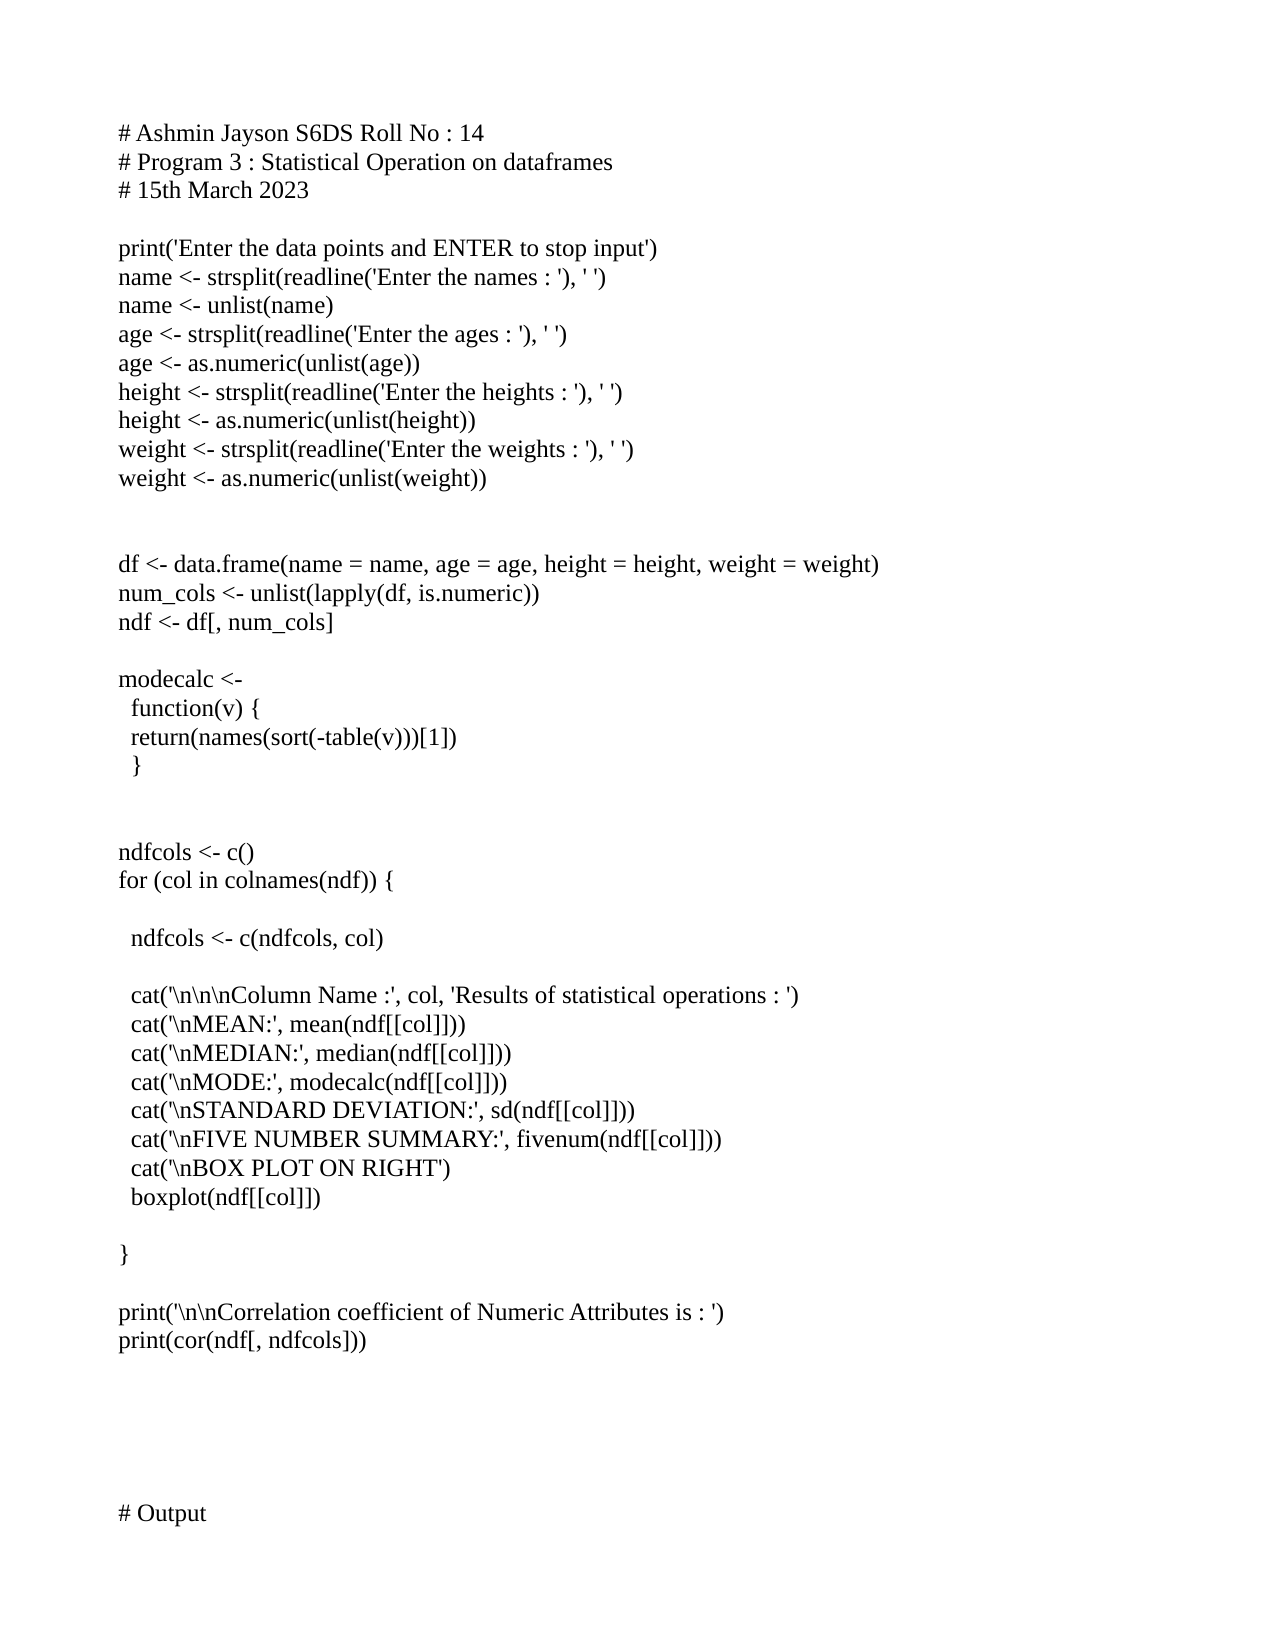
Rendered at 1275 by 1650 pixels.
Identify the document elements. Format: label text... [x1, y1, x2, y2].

text cat('\nSTANDARD DEVIATION:', sd(ndf[[col]])) [118, 1096, 1157, 1124]
text } [118, 1239, 1157, 1268]
text # Program 3 : Statistical Operation on dataframes [118, 147, 1157, 176]
text ndfcols <- c(ndfcols, col) [118, 923, 1157, 952]
text } [118, 751, 1157, 779]
text weight <- as.numeric(unlist(weight)) [118, 463, 1157, 492]
text # 15th March 2023 [118, 176, 1157, 204]
text modecalc <- [118, 664, 1157, 693]
text num_cols <- unlist(lapply(df, is.numeric)) [118, 578, 1157, 607]
text cat('\nMEAN:', mean(ndf[[col]])) [118, 1009, 1157, 1038]
text cat('\nFIVE NUMBER SUMMARY:', fivenum(ndf[[col]])) [118, 1124, 1157, 1153]
text return(names(sort(-table(v)))[1]) [118, 722, 1157, 751]
text # Ashmin Jayson S6DS Roll No : 14 [118, 118, 1157, 147]
text cat('\nMEDIAN:', median(ndf[[col]])) [118, 1038, 1157, 1067]
text name <- strsplit(readline('Enter the names : '), ' ') [118, 262, 1157, 291]
text cat('\nMODE:', modecalc(ndf[[col]])) [118, 1067, 1157, 1096]
text for (col in colnames(ndf)) { [118, 866, 1157, 894]
text name <- unlist(name) [118, 291, 1157, 319]
text height <- as.numeric(unlist(height)) [118, 406, 1157, 434]
text boxplot(ndf[[col]]) [118, 1182, 1157, 1211]
text cat('\nBOX PLOT ON RIGHT') [118, 1153, 1157, 1182]
text print('Enter the data points and ENTER to stop input') [118, 233, 1157, 262]
text df <- data.frame(name = name, age = age, height = height, weight = weight) [118, 549, 1157, 578]
text age <- as.numeric(unlist(age)) [118, 348, 1157, 377]
text age <- strsplit(readline('Enter the ages : '), ' ') [118, 319, 1157, 348]
text print(cor(ndf[, ndfcols])) [118, 1326, 1157, 1354]
text ndf <- df[, num_cols] [118, 607, 1157, 636]
text print('\n\nCorrelation coefficient of Numeric Attributes is : ') [118, 1297, 1157, 1326]
text ndfcols <- c() [118, 837, 1157, 866]
text cat('\n\n\nColumn Name :', col, 'Results of statistical operations : ') [118, 981, 1157, 1009]
text # Output [118, 1498, 1157, 1527]
text weight <- strsplit(readline('Enter the weights : '), ' ') [118, 434, 1157, 463]
text function(v) { [118, 693, 1157, 722]
text height <- strsplit(readline('Enter the heights : '), ' ') [118, 377, 1157, 406]
